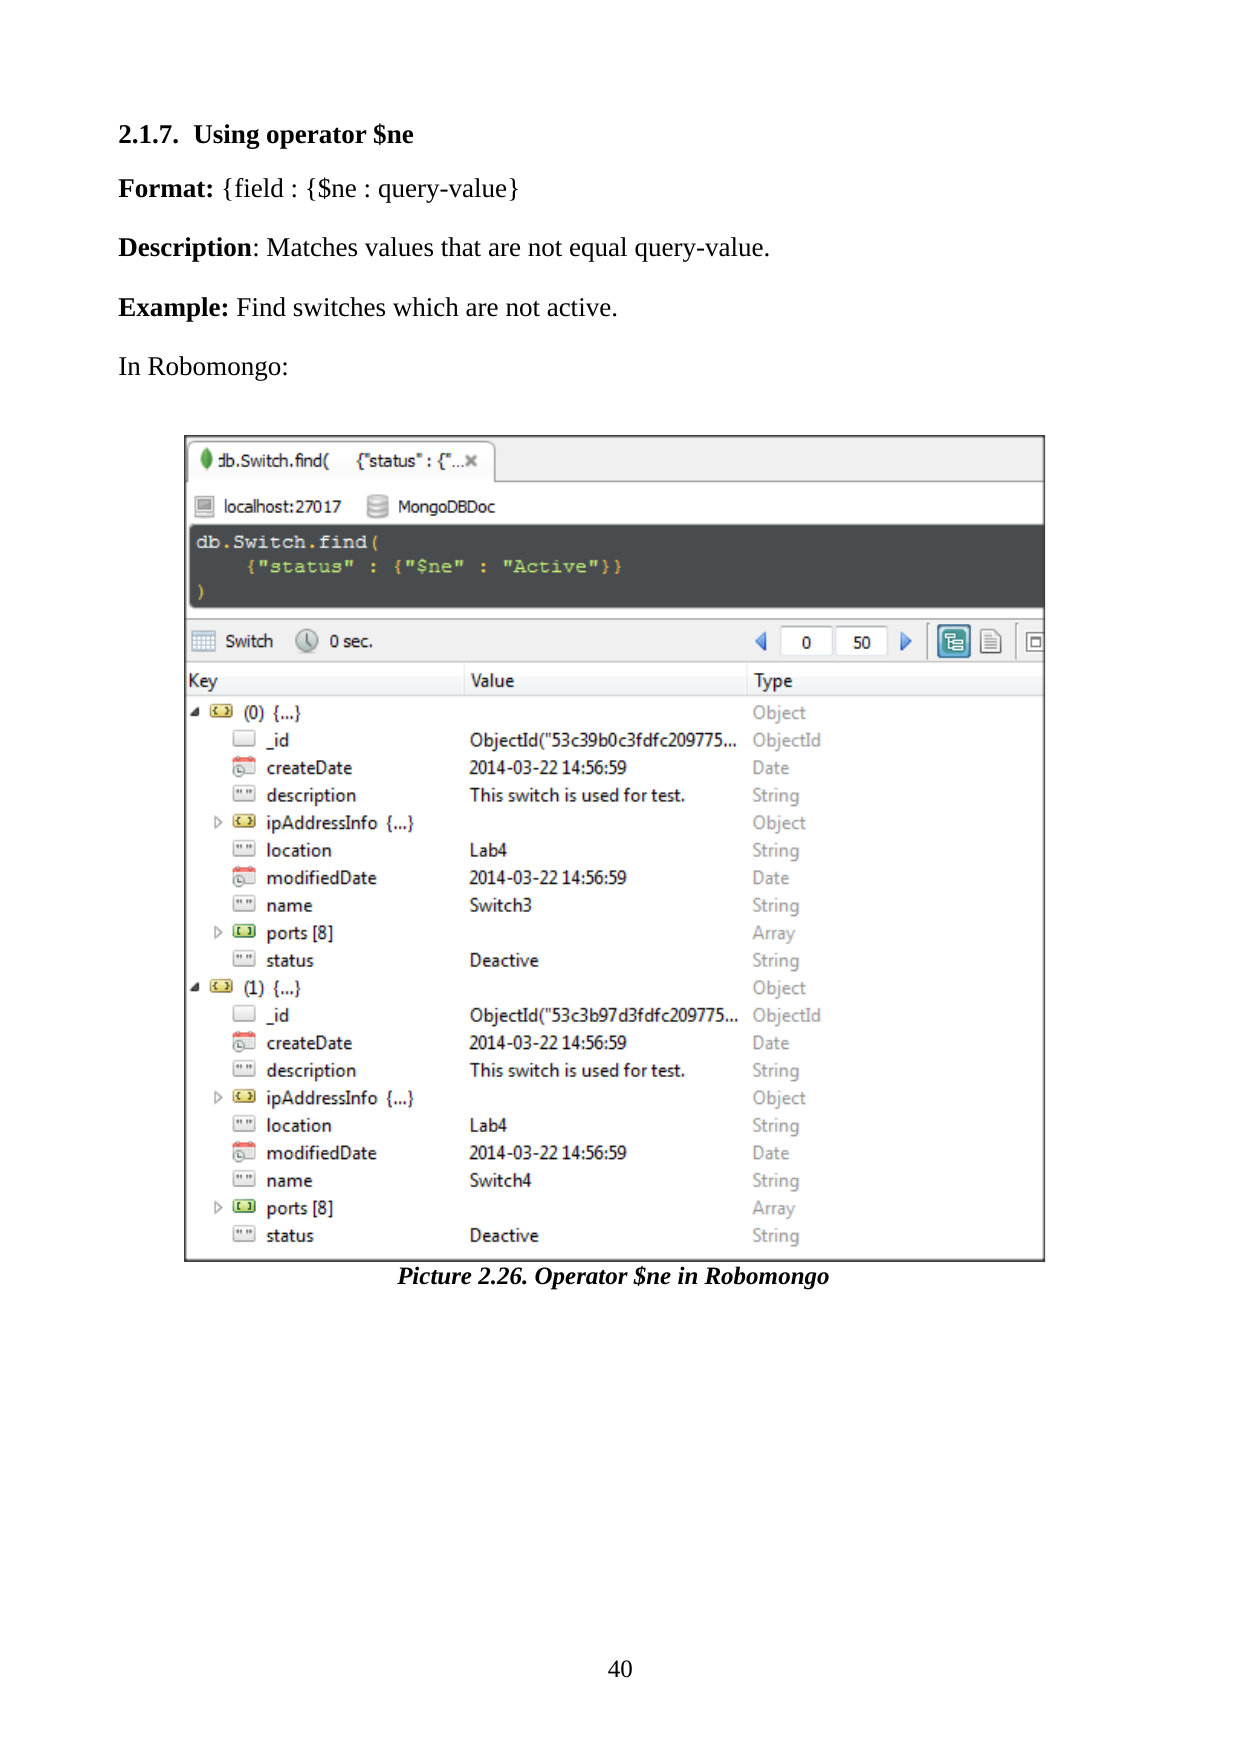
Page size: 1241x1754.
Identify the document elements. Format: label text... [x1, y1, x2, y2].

text Format: {field : {$ne : query-value} [118, 172, 1122, 203]
text In Robomongo: [118, 350, 1122, 381]
text Example: Find switches which are not active. [118, 291, 1122, 322]
picture [184, 435, 1046, 1262]
text Picture 2.26. Operator $ne in Robomongo [184, 1262, 1045, 1290]
text Description: Matches values that are not equal query-value. [118, 231, 1122, 263]
subtitle Using operator $ne [118, 118, 1122, 149]
